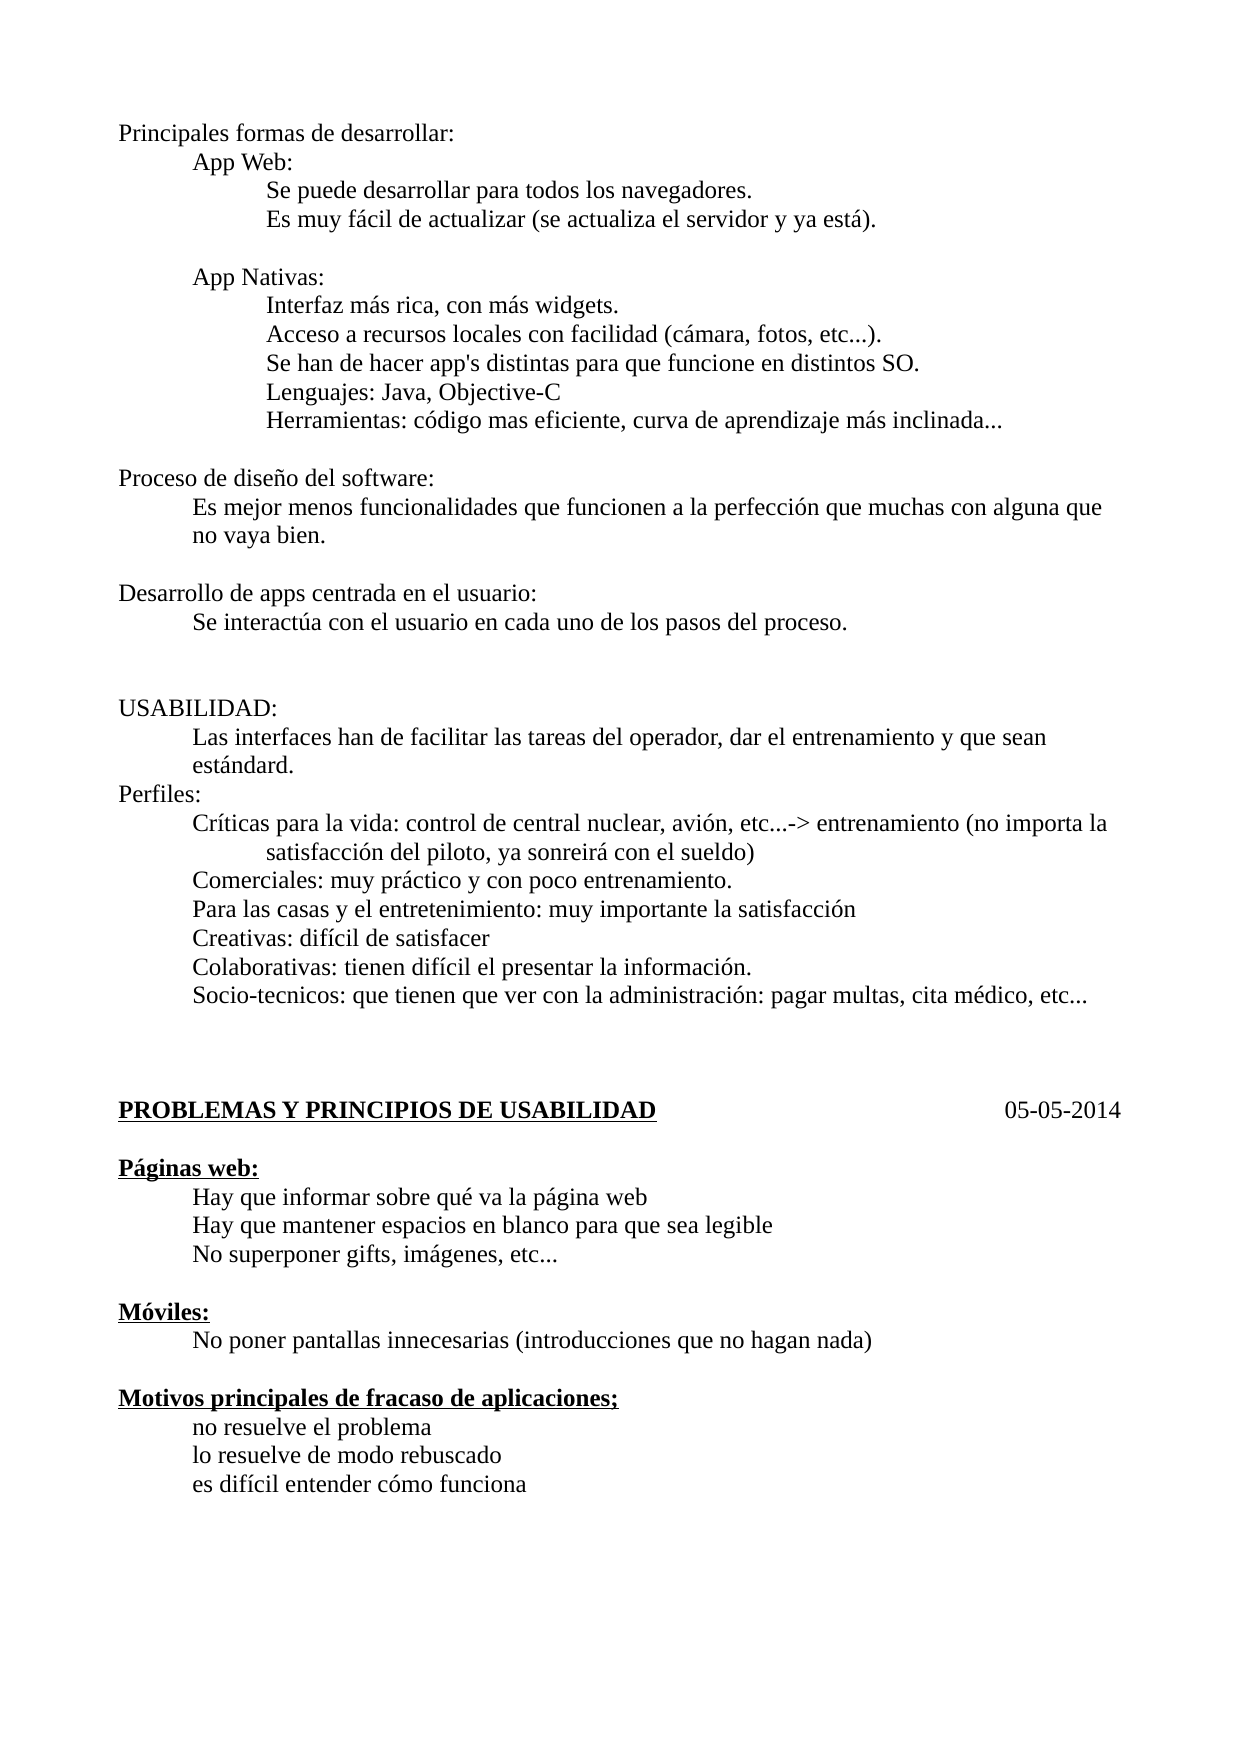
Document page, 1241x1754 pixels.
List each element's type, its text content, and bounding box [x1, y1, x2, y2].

text Herramientas: código mas eficiente, curva de aprendizaje más inclinada... [118, 406, 1122, 434]
text Socio-tecnicos: que tienen que ver con la administración: pagar multas, cita médico, etc... [118, 981, 1122, 1009]
text Es muy fácil de actualizar (se actualiza el servidor y ya está). [118, 204, 1122, 233]
text Lenguajes: Java, Objective-C [118, 377, 1122, 406]
text USABILIDAD: [118, 693, 1122, 722]
text Es mejor menos funcionalidades que funcionen a la perfección que muchas con alguna que no vaya bien. [118, 492, 1122, 549]
text Perfiles: [118, 779, 1122, 808]
text No superponer gifts, imágenes, etc... [118, 1239, 1122, 1268]
text es difícil entender cómo funciona [118, 1469, 1122, 1498]
text no resuelve el problema [118, 1412, 1122, 1441]
text Principales formas de desarrollar: [118, 118, 1122, 147]
text lo resuelve de modo rebuscado [118, 1441, 1122, 1469]
text Colaborativas: tienen difícil el presentar la información. [118, 952, 1122, 981]
text Para las casas y el entretenimiento: muy importante la satisfacción [118, 894, 1122, 923]
text No poner pantallas innecesarias (introducciones que no hagan nada) [118, 1326, 1122, 1354]
text Se interactúa con el usuario en cada uno de los pasos del proceso. [118, 607, 1122, 636]
text Hay que mantener espacios en blanco para que sea legible [118, 1211, 1122, 1239]
text Comerciales: muy práctico y con poco entrenamiento. [118, 866, 1122, 894]
text Hay que informar sobre qué va la página web [118, 1182, 1122, 1211]
text Se puede desarrollar para todos los navegadores. [118, 176, 1122, 204]
text Creativas: difícil de satisfacer [118, 923, 1122, 952]
text Acceso a recursos locales con facilidad (cámara, fotos, etc...). [118, 319, 1122, 348]
text Críticas para la vida: control de central nuclear, avión, etc...-> entrenamiento (no importa la satisfacción del piloto, ya sonreirá con el sueldo) [118, 808, 1122, 866]
text Las interfaces han de facilitar las tareas del operador, dar el entrenamiento y que sean estándard. [118, 722, 1122, 779]
text Proceso de diseño del software: [118, 463, 1122, 492]
text Móviles: [118, 1297, 1122, 1326]
text Se han de hacer app's distintas para que funcione en distintos SO. [118, 348, 1122, 377]
text App Nativas: [118, 262, 1122, 291]
text Páginas web: [118, 1153, 1122, 1182]
text Interfaz más rica, con más widgets. [118, 291, 1122, 319]
text Desarrollo de apps centrada en el usuario: [118, 578, 1122, 607]
text App Web: [118, 147, 1122, 176]
text Motivos principales de fracaso de aplicaciones; [118, 1383, 1122, 1412]
text PROBLEMAS Y PRINCIPIOS DE USABILIDAD 05-05-2014 [118, 1096, 1122, 1124]
